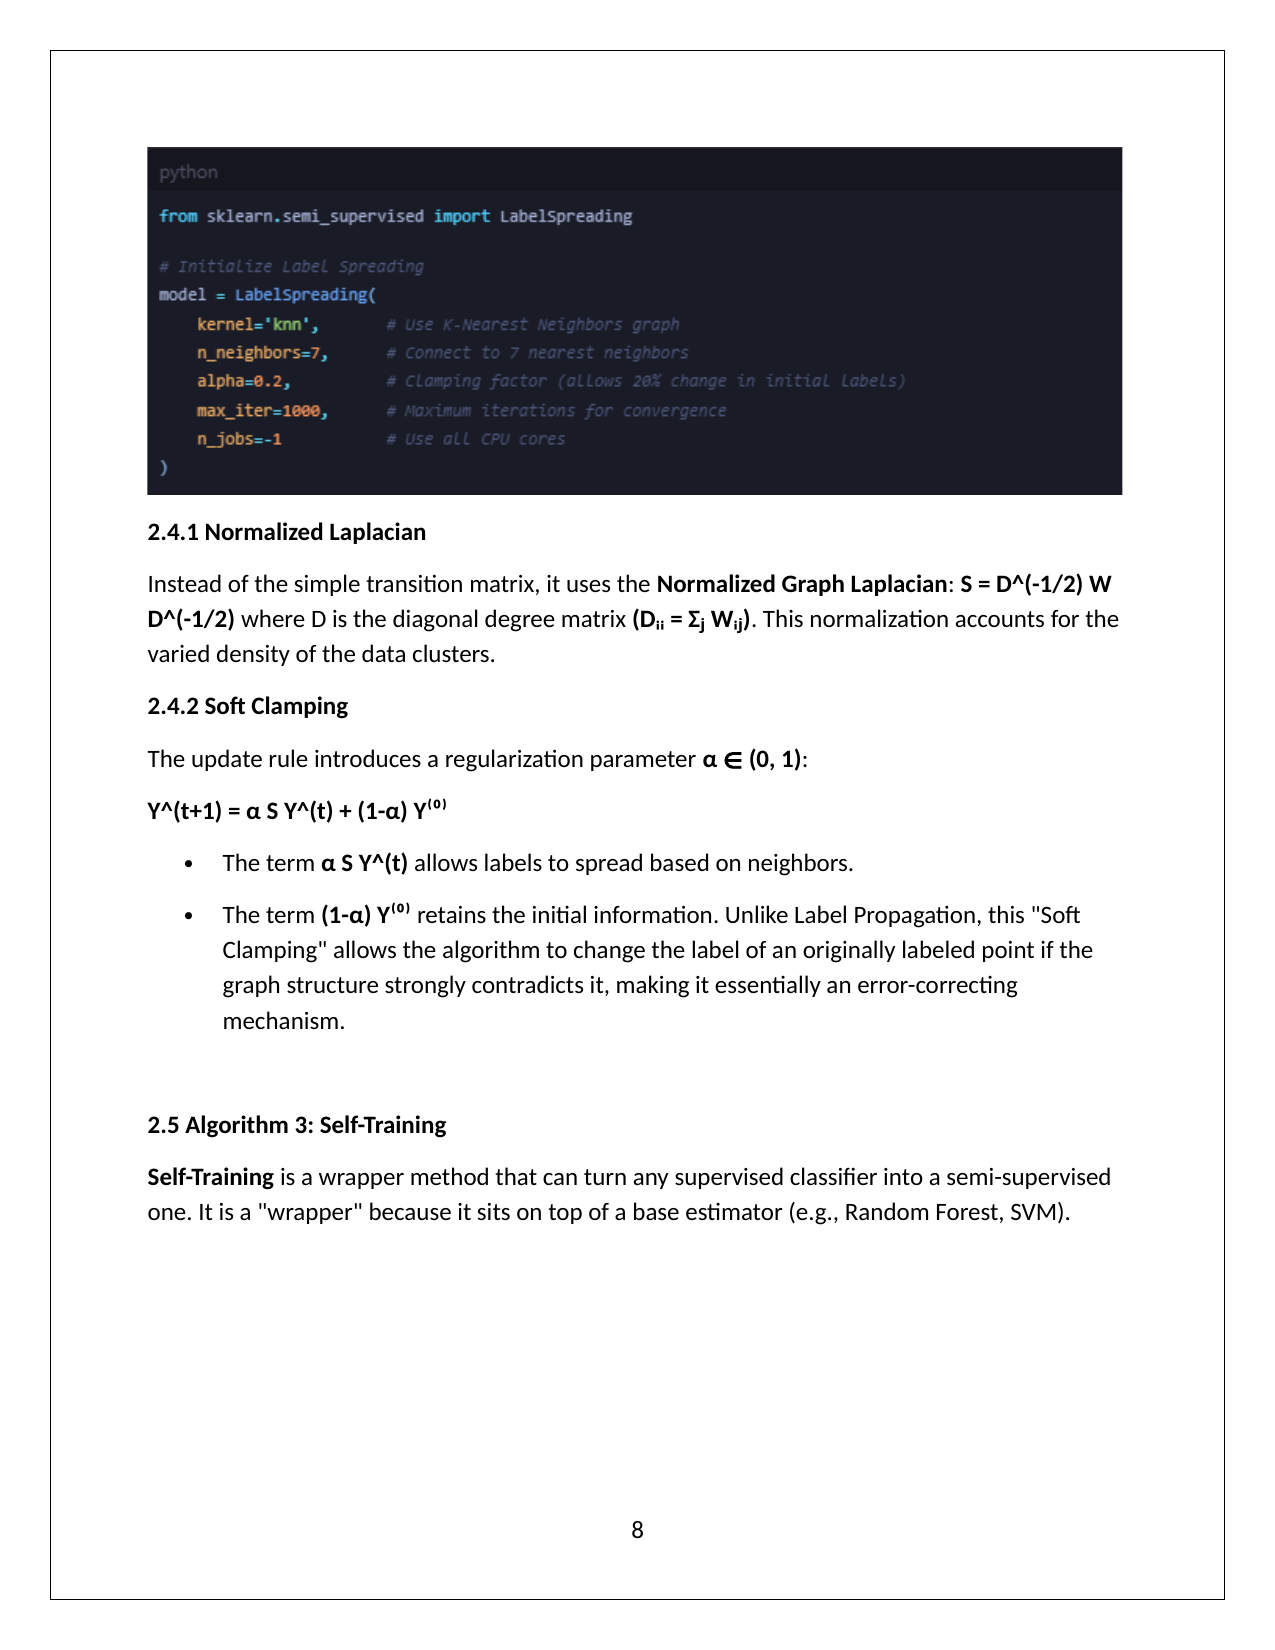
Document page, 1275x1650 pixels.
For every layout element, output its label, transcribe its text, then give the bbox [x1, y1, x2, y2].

text The update rule introduces a regularization parameter α ∈ (0, 1): [147, 742, 1127, 773]
text 2.4.2 Soft Clamping [147, 691, 1127, 721]
list The term (1-α) Y⁽⁰⁾ retains the initial information. Unlike Label Propagation, this "Soft Clamping" allows the algorithm to change the label of an originally labeled point if the graph structure strongly contradicts it, making it essentially an error-correcting mechanism. [185, 899, 1127, 1036]
text 2.5 Algorithm 3: Self-Training [147, 1109, 1127, 1139]
text Y^(t+1) = α S Y^(t) + (1-α) Y⁽⁰⁾ [147, 795, 1127, 826]
text 2.4.1 Normalized Laplacian [147, 516, 1127, 546]
list The term α S Y^(t) allows labels to spread based on neighbors. [185, 847, 1127, 878]
picture [147, 147, 1123, 495]
text Instead of the simple transition matrix, it uses the Normalized Graph Laplacian: S = D^(-1/2) W D^(-1/2) where D is the diagonal degree matrix (Dᵢᵢ = Σⱼ Wᵢⱼ). This normalization accounts for the varied density of the data clusters. [147, 568, 1127, 669]
text Self-Training is a wrapper method that can turn any supervised classifier into a semi-supervised one. It is a "wrapper" because it sits on top of a base estimator (e.g., Random Forest, SVM). [147, 1161, 1127, 1227]
